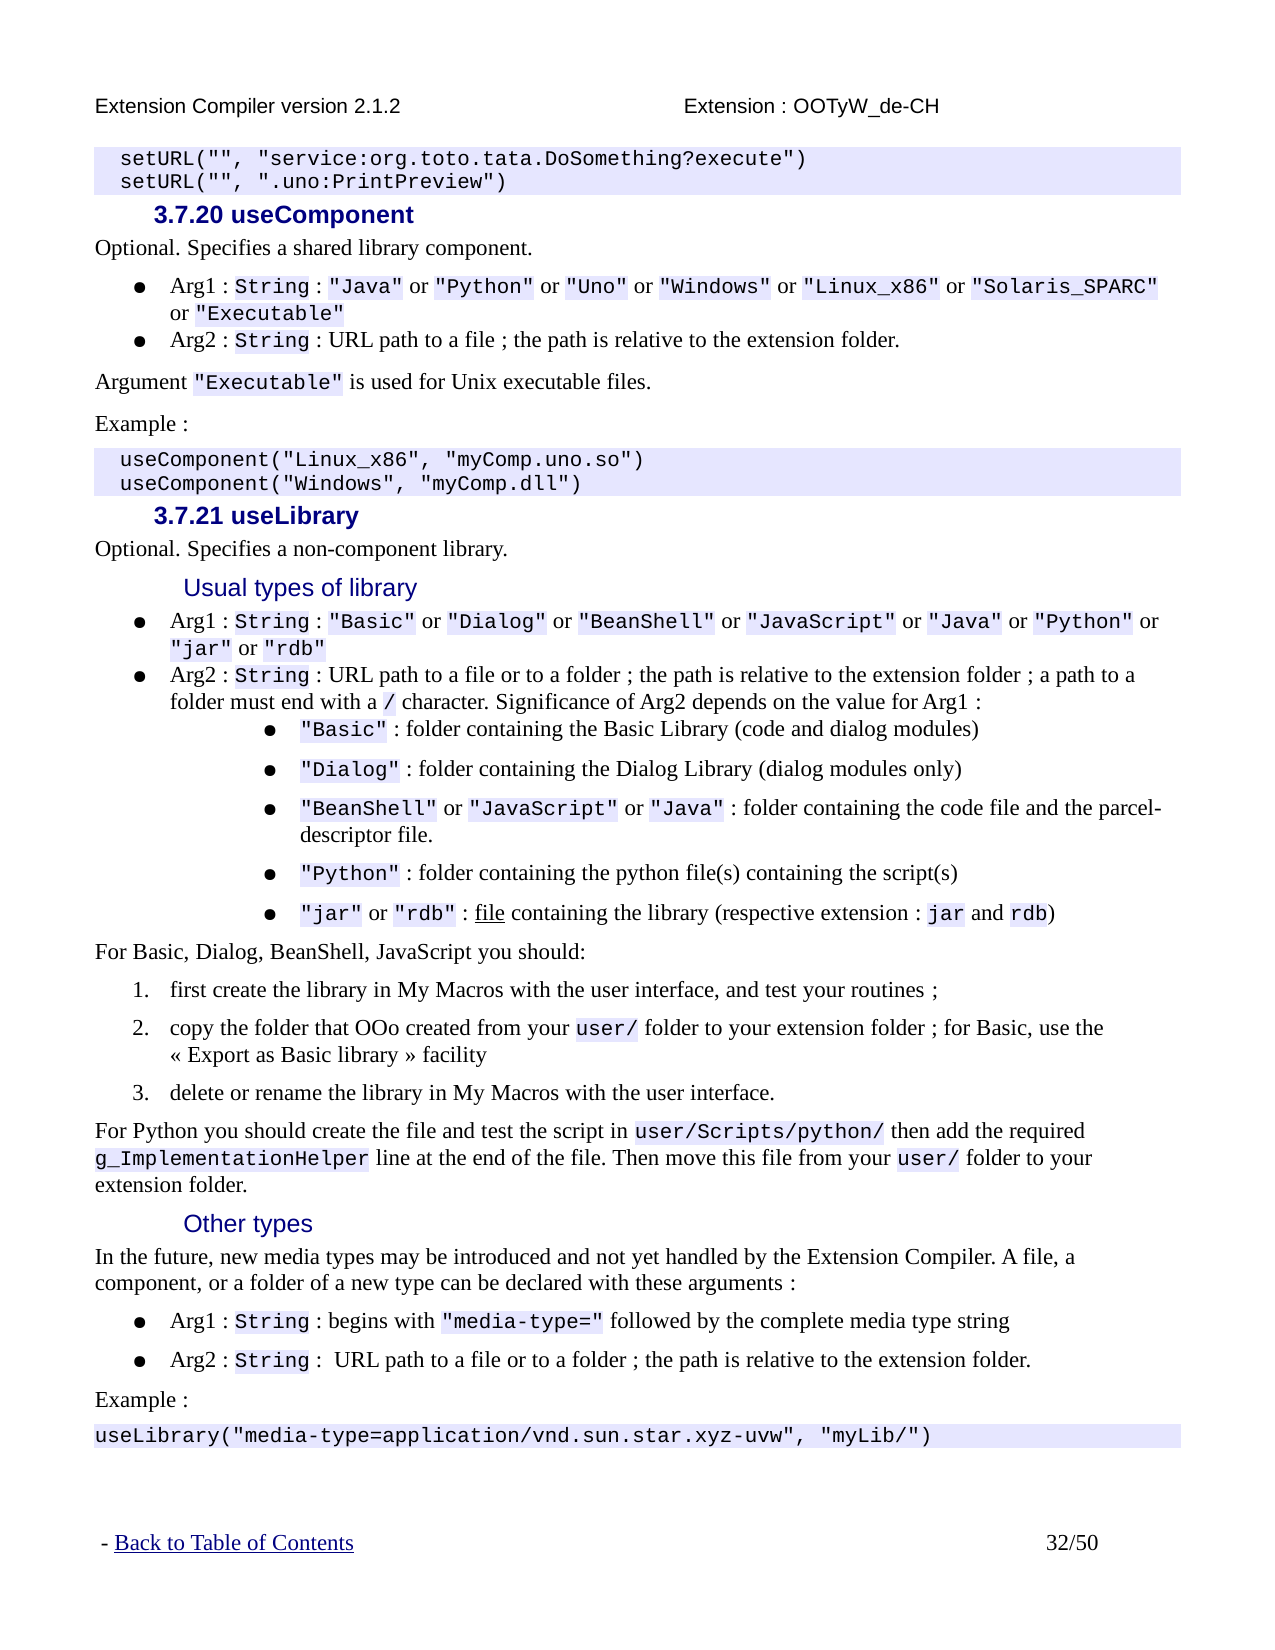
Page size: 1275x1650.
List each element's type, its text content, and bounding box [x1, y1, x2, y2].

text Example : [94, 1387, 1181, 1412]
text For Python you should create the file and test the script in user/Scripts/python/ then add the required g_ImplementationHelper line at the end of the file. Then move this file from your user/ folder to your extension folder. [94, 1118, 1181, 1198]
text Example : [94, 410, 1181, 436]
list delete or rename the library in My Macros with the user interface. [132, 1080, 1181, 1106]
subtitle Other types [183, 1210, 1181, 1238]
text In the future, new media types may be introduced and not yet handled by the Extension Compiler. A file, a component, or a folder of a new type can be declared with these arguments : [94, 1244, 1181, 1295]
text setURL("", ".uno:PrintPreview") [94, 171, 1181, 195]
subtitle useComponent [153, 201, 1181, 229]
list Arg2 : String : URL path to a file or to a folder ; the path is relative to the extension folder ; a path to a folder must end with a / character. Significance of Arg2 depends on the value for Arg1 : [132, 662, 1181, 716]
text useComponent("Linux_x86", "myComp.uno.so") [94, 448, 1181, 472]
list Arg2 : String : URL path to a file or to a folder ; the path is relative to the extension folder. [132, 1347, 1181, 1374]
list Arg1 : String : "Java" or "Python" or "Uno" or "Windows" or "Linux_x86" or "Solaris_SPARC" or "Executable" [132, 273, 1181, 327]
list first create the library in My Macros with the user interface, and test your routines ; [132, 977, 1181, 1003]
text useComponent("Windows", "myComp.dll") [94, 472, 1181, 496]
list Arg2 : String : URL path to a file ; the path is relative to the extension folder. [132, 327, 1181, 354]
text For Basic, Dialog, BeanShell, JavaScript you should: [94, 939, 1181, 964]
list Arg1 : String : "Basic" or "Dialog" or "BeanShell" or "JavaScript" or "Java" or "Python" or "jar" or "rdb" [132, 608, 1181, 662]
text Optional. Specifies a shared library component. [94, 235, 1181, 261]
subtitle Usual types of library [183, 574, 1181, 602]
list "Basic" : folder containing the Basic Library (code and dialog modules) [262, 716, 1181, 743]
text useLibrary("media-type=application/vnd.sun.star.xyz-uvw", "myLib/") [94, 1424, 1181, 1448]
list "BeanShell" or "JavaScript" or "Java" : folder containing the code file and the parcel-descriptor file. [262, 795, 1181, 848]
subtitle useLibrary [153, 502, 1181, 530]
text Argument "Executable" is used for Unix executable files. [94, 369, 1181, 396]
list Arg1 : String : begins with "media-type=" followed by the complete media type string [132, 1308, 1181, 1334]
list "Dialog" : folder containing the Dialog Library (dialog modules only) [262, 756, 1181, 783]
text setURL("", "service:org.toto.tata.DoSomething?execute") [94, 147, 1181, 171]
list "Python" : folder containing the python file(s) containing the script(s) [262, 860, 1181, 887]
text Optional. Specifies a non-component library. [94, 536, 1181, 562]
list copy the folder that OOo created from your user/ folder to your extension folder ; for Basic, use the « Export as Basic library » facility [132, 1015, 1181, 1068]
list "jar" or "rdb" : file containing the library (respective extension : jar and rdb) [262, 899, 1181, 927]
